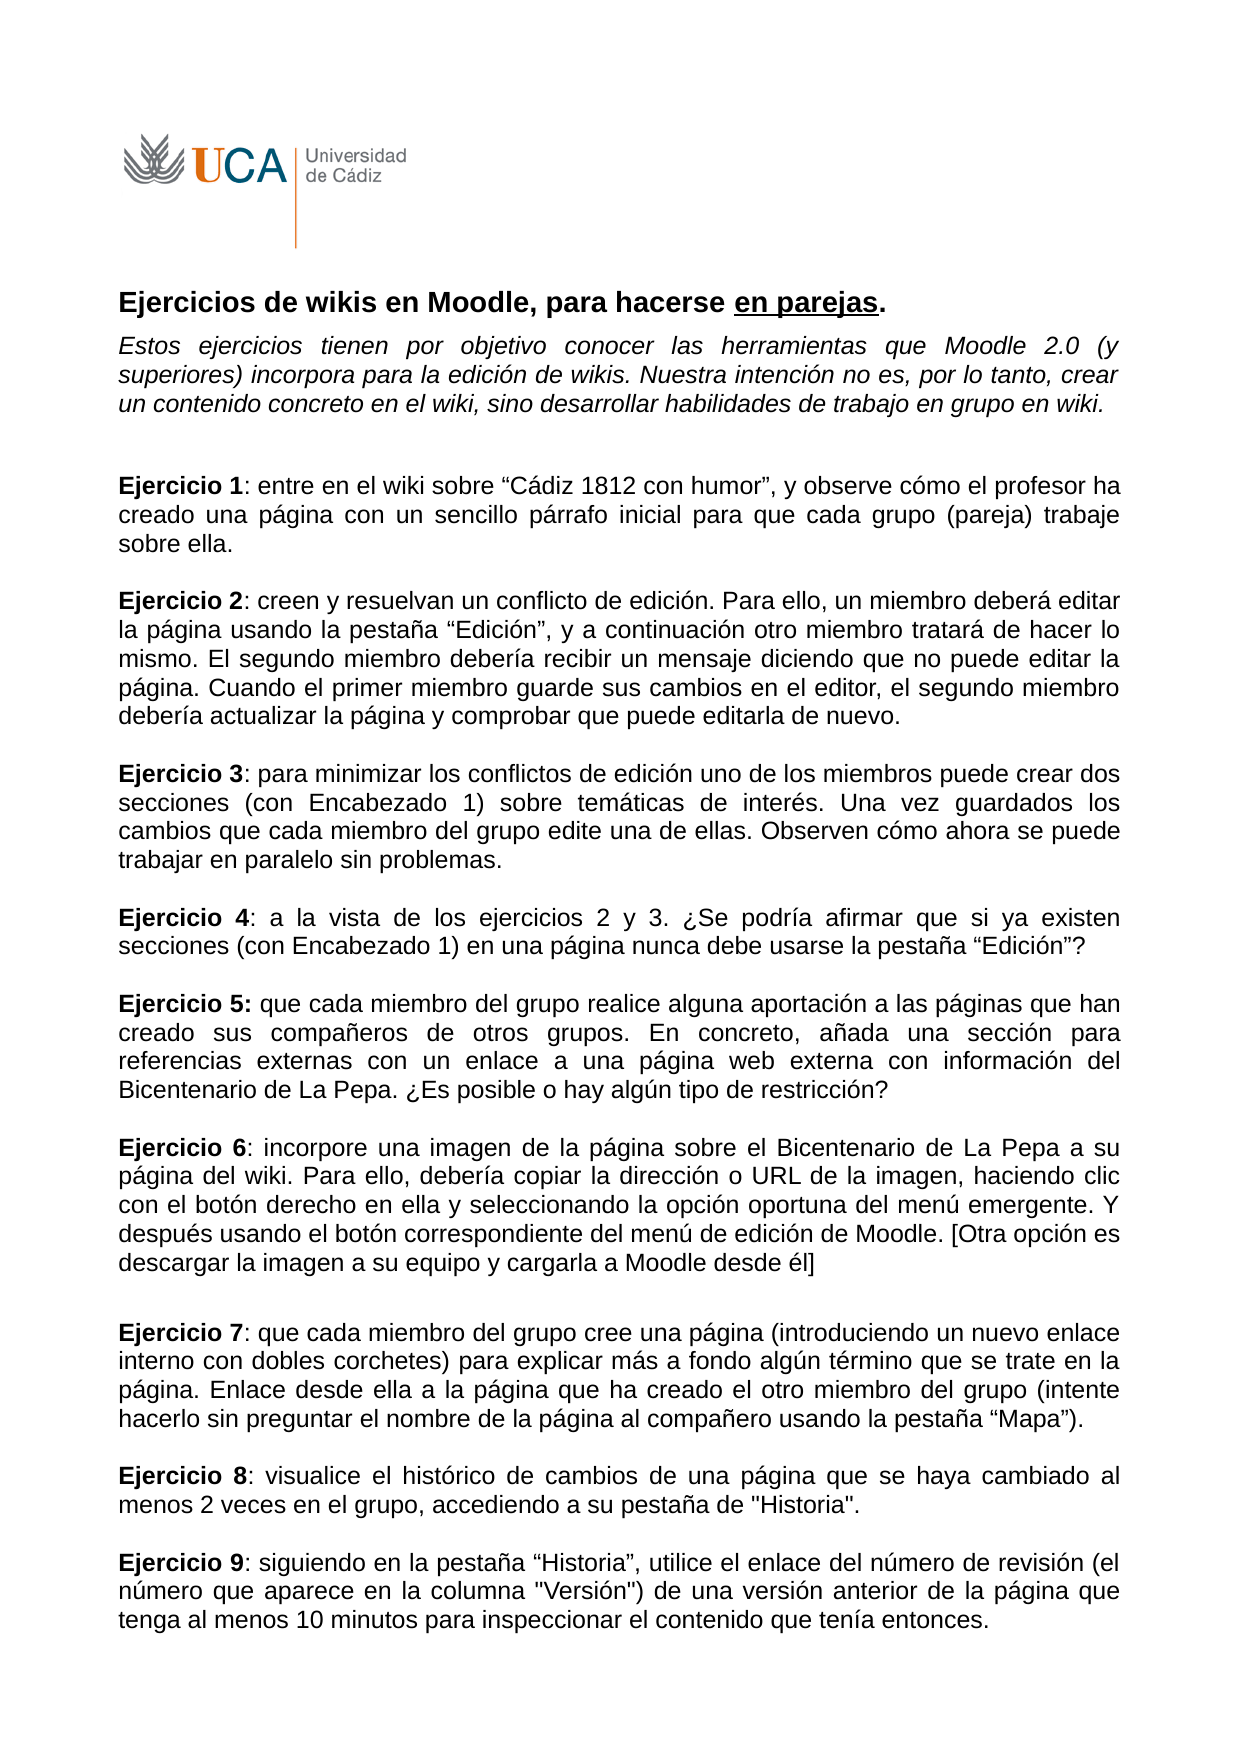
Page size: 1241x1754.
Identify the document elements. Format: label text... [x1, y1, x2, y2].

text Ejercicio 3: para minimizar los conflictos de edición uno de los miembros puede crear dos secciones (con Encabezado 1) sobre temáticas de interés. Una vez guardados los cambios que cada miembro del grupo edite una de ellas. Observen cómo ahora se puede trabajar en paralelo sin problemas. [118, 759, 1122, 874]
text Ejercicio 6: incorpore una imagen de la página sobre el Bicentenario de La Pepa a su página del wiki. Para ello, debería copiar la dirección o URL de la imagen, haciendo clic con el botón derecho en ella y seleccionando la opción oportuna del menú emergente. Y después usando el botón correspondiente del menú de edición de Moodle. [Otra opción es descargar la imagen a su equipo y cargarla a Moodle desde él] [118, 1132, 1122, 1276]
text Ejercicio 8: visualice el histórico de cambios de una página que se haya cambiado al menos 2 veces en el grupo, accediendo a su pestaña de "Historia". [118, 1461, 1122, 1519]
text Ejercicio 1: entre en el wiki sobre “Cádiz 1812 con humor”, y observe cómo el profesor ha creado una página con un sencillo párrafo inicial para que cada grupo (pareja) trabaje sobre ella. [118, 471, 1122, 557]
subtitle Ejercicios de wikis en Moodle, para hacerse en parejas. [118, 285, 1122, 319]
picture [121, 128, 411, 255]
text Ejercicio 5: que cada miembro del grupo realice alguna aportación a las páginas que han creado sus compañeros de otros grupos. En concreto, añada una sección para referencias externas con un enlace a una página web externa con información del Bicentenario de La Pepa. ¿Es posible o hay algún tipo de restricción? [118, 989, 1122, 1104]
text Ejercicio 9: siguiendo en la pestaña “Historia”, utilice el enlace del número de revisión (el número que aparece en la columna "Versión") de una versión anterior de la página que tenga al menos 10 minutos para inspeccionar el contenido que tenía entonces. [118, 1547, 1122, 1634]
text Estos ejercicios tienen por objetivo conocer las herramientas que Moodle 2.0 (y superiores) incorpora para la edición de wikis. Nuestra intención no es, por lo tanto, crear un contenido concreto en el wiki, sino desarrollar habilidades de trabajo en grupo en wiki. [118, 331, 1122, 417]
text Ejercicio 4: a la vista de los ejercicios 2 y 3. ¿Se podría afirmar que si ya existen secciones (con Encabezado 1) en una página nunca debe usarse la pestaña “Edición”? [118, 902, 1122, 960]
text Ejercicio 7: que cada miembro del grupo cree una página (introduciendo un nuevo enlace interno con dobles corchetes) para explicar más a fondo algún término que se trate en la página. Enlace desde ella a la página que ha creado el otro miembro del grupo (intente hacerlo sin preguntar el nombre de la página al compañero usando la pestaña “Mapa”). [118, 1317, 1122, 1432]
text Ejercicio 2: creen y resuelvan un conflicto de edición. Para ello, un miembro deberá editar la página usando la pestaña “Edición”, y a continuación otro miembro tratará de hacer lo mismo. El segundo miembro debería recibir un mensaje diciendo que no puede editar la página. Cuando el primer miembro guarde sus cambios en el editor, el segundo miembro debería actualizar la página y comprobar que puede editarla de nuevo. [118, 586, 1122, 730]
